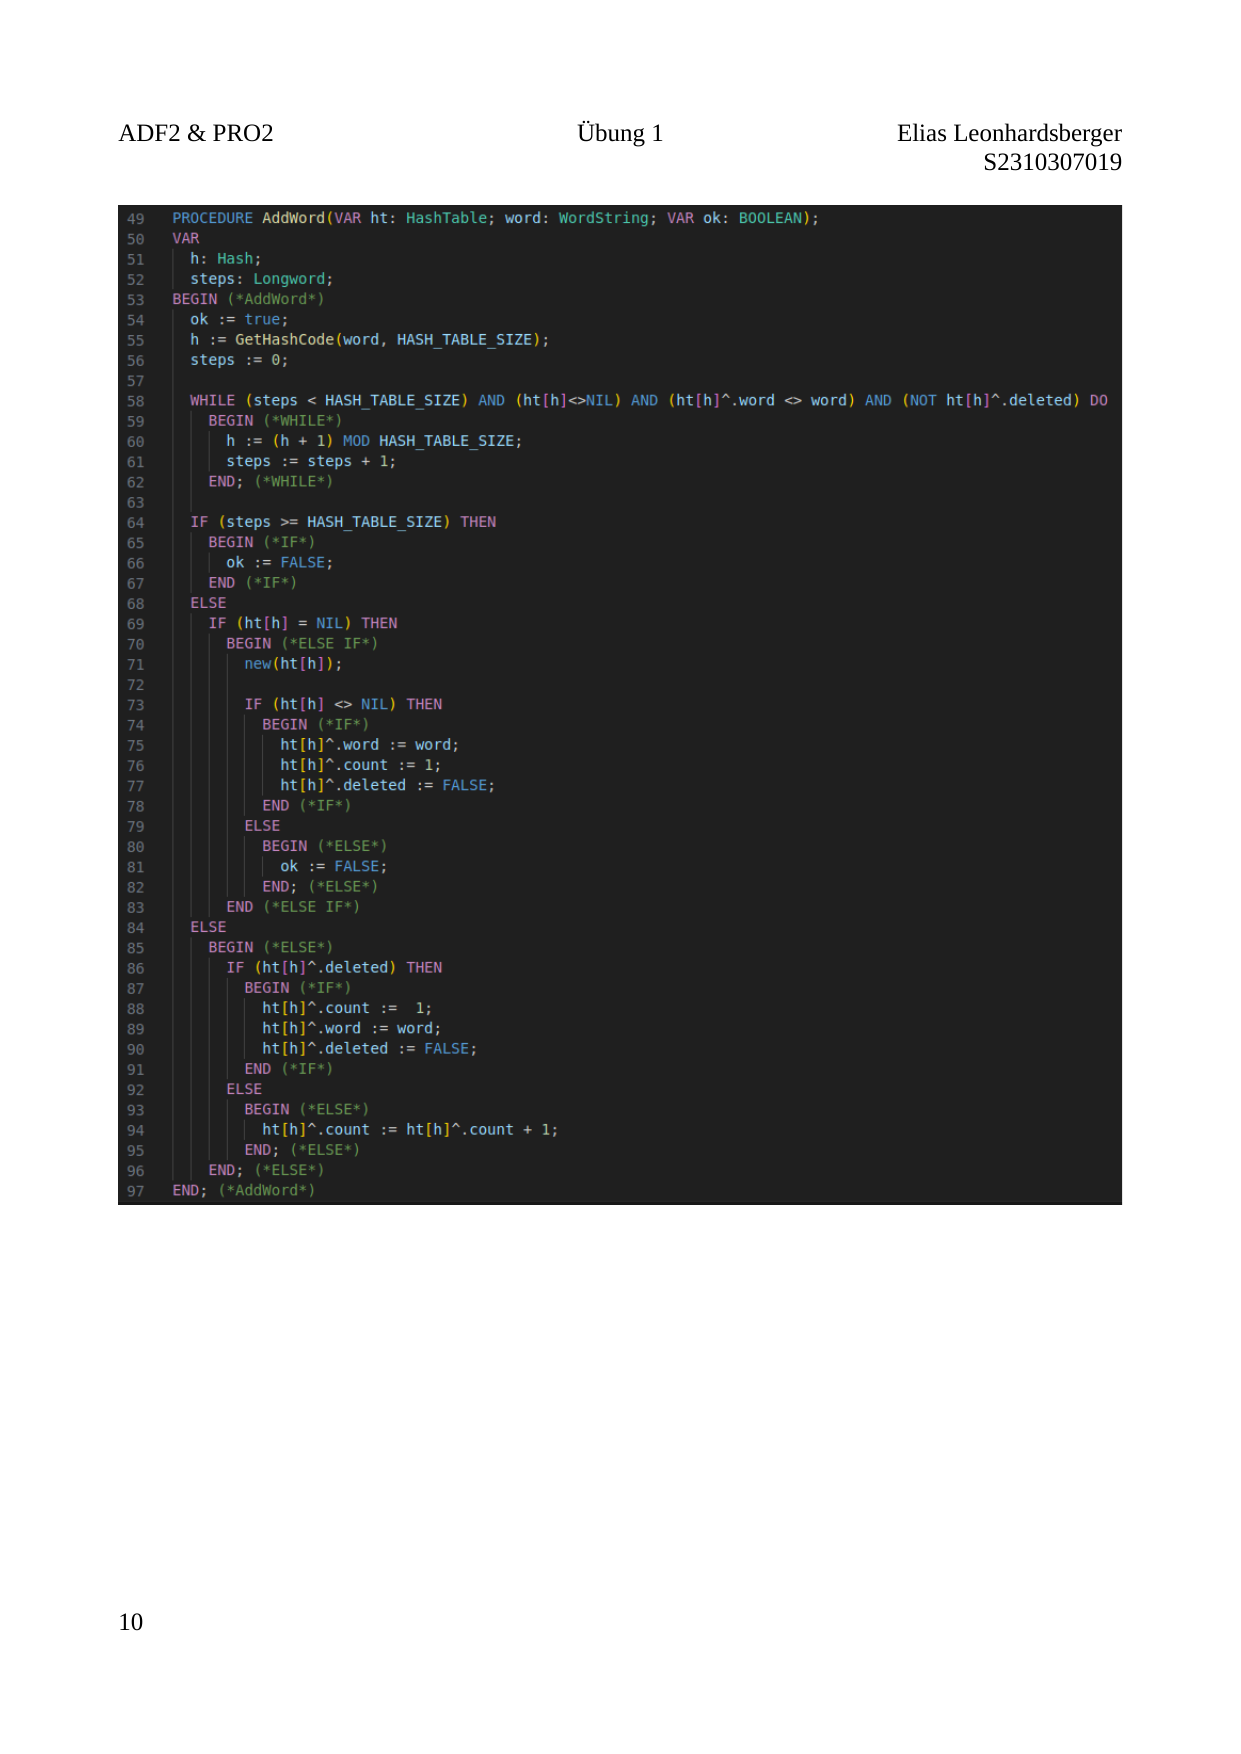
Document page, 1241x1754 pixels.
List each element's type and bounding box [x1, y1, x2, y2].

picture [118, 205, 1123, 1205]
